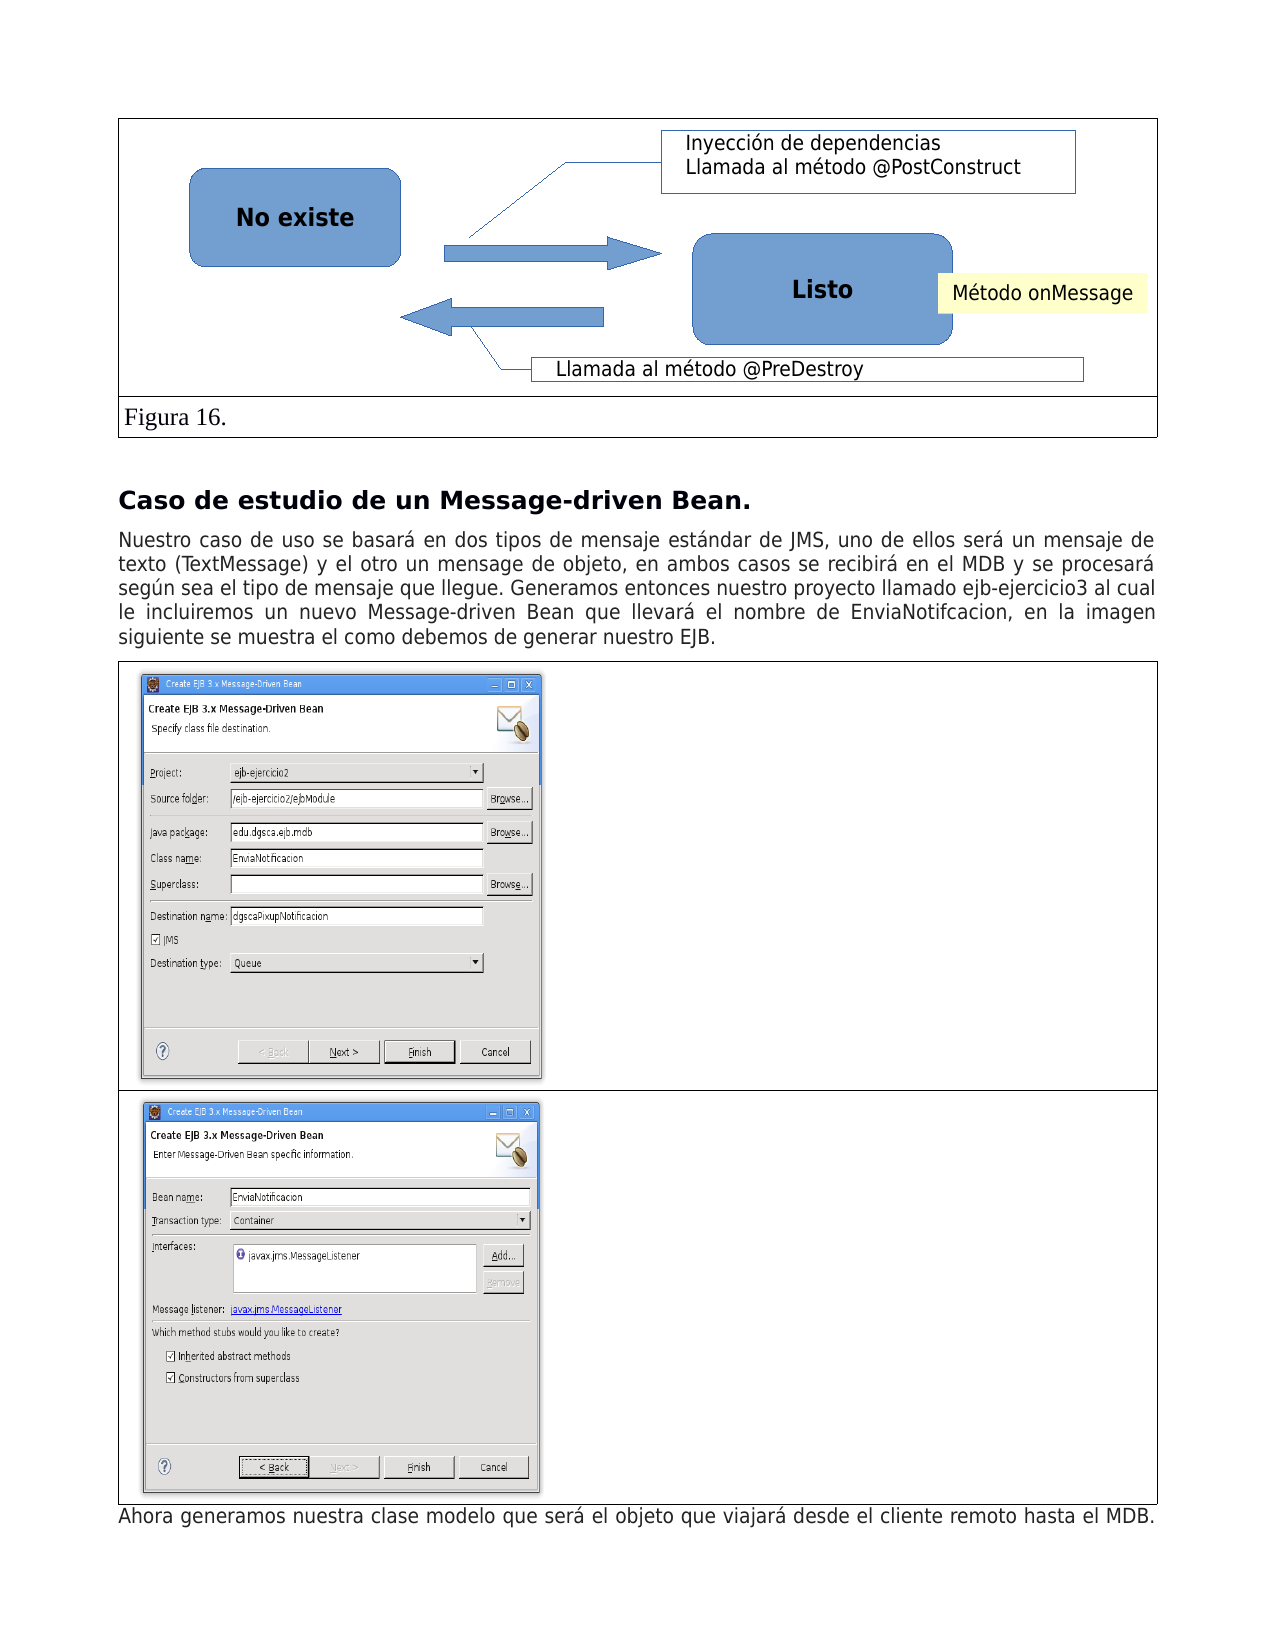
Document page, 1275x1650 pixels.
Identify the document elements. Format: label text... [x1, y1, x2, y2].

table_header [119, 662, 1157, 1089]
subtitle Caso de estudio de un Message-driven Bean. [118, 486, 1157, 515]
table_cell Figura 16. [119, 397, 1157, 437]
picture [137, 1095, 545, 1500]
text Ahora generamos nuestra clase modelo que será el objeto que viajará desde el cliente remoto hasta el MDB. [118, 1505, 1157, 1528]
text Nuestro caso de uso se basará en dos tipos de mensaje estándar de JMS, uno de ellos será un mensaje de texto (TextMessage) y el otro un mensage de objeto, en ambos casos se recibirá en el MDB y se procesará según sea el tipo de mensaje que llegue. Generamos entonces nuestro proyecto llamado ejb-ejercicio3 al cual le incluiremos un nuevo Message-driven Bean que llevará el nombre de EnviaNotifcacion, en la imagen siguiente se muestra el como debemos de generar nuestro EJB. [118, 528, 1157, 649]
table_cell [119, 1091, 1157, 1499]
table_cell [119, 1500, 1157, 1504]
picture [136, 667, 547, 1086]
table_header [119, 119, 1157, 396]
